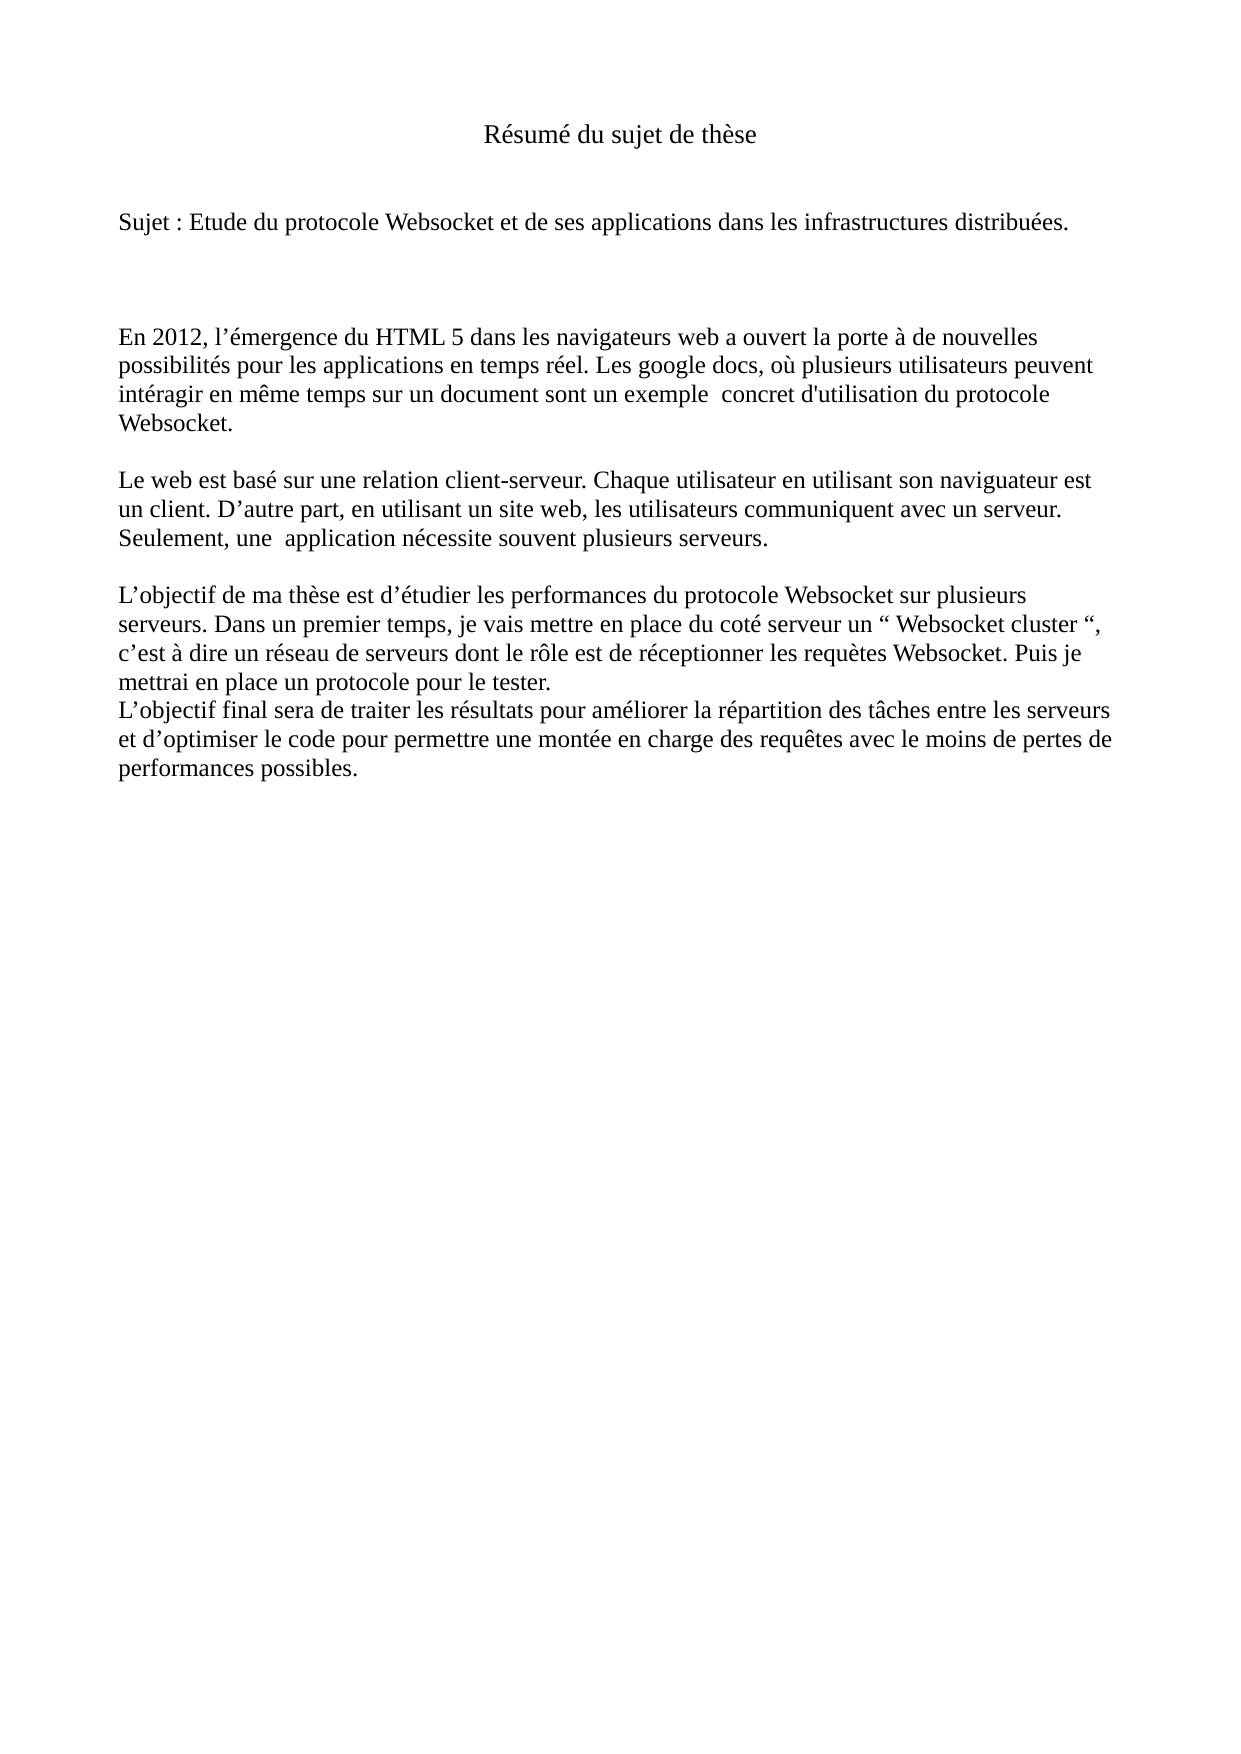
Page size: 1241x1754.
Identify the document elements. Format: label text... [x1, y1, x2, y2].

text Le web est basé sur une relation client-serveur. Chaque utilisateur en utilisant son naviguateur est un client. D’autre part, en utilisant un site web, les utilisateurs communiquent avec un serveur. Seulement, une application nécessite souvent plusieurs serveurs. [118, 466, 1122, 552]
text L’objectif final sera de traiter les résultats pour améliorer la répartition des tâches entre les serveurs et d’optimiser le code pour permettre une montée en charge des requêtes avec le moins de pertes de performances possibles. [118, 696, 1122, 782]
text L’objectif de ma thèse est d’étudier les performances du protocole Websocket sur plusieurs serveurs. Dans un premier temps, je vais mettre en place du coté serveur un “ Websocket cluster “, c’est à dire un réseau de serveurs dont le rôle est de réceptionner les requètes Websocket. Puis je mettrai en place un protocole pour le tester. [118, 581, 1122, 696]
text Sujet : Etude du protocole Websocket et de ses applications dans les infrastructures distribuées. [118, 207, 1122, 236]
text En 2012, l’émergence du HTML 5 dans les navigateurs web a ouvert la porte à de nouvelles possibilités pour les applications en temps réel. Les google docs, où plusieurs utilisateurs peuvent intéragir en même temps sur un document sont un exemple concret d'utilisation du protocole Websocket. [118, 322, 1122, 437]
text Résumé du sujet de thèse [118, 118, 1122, 149]
